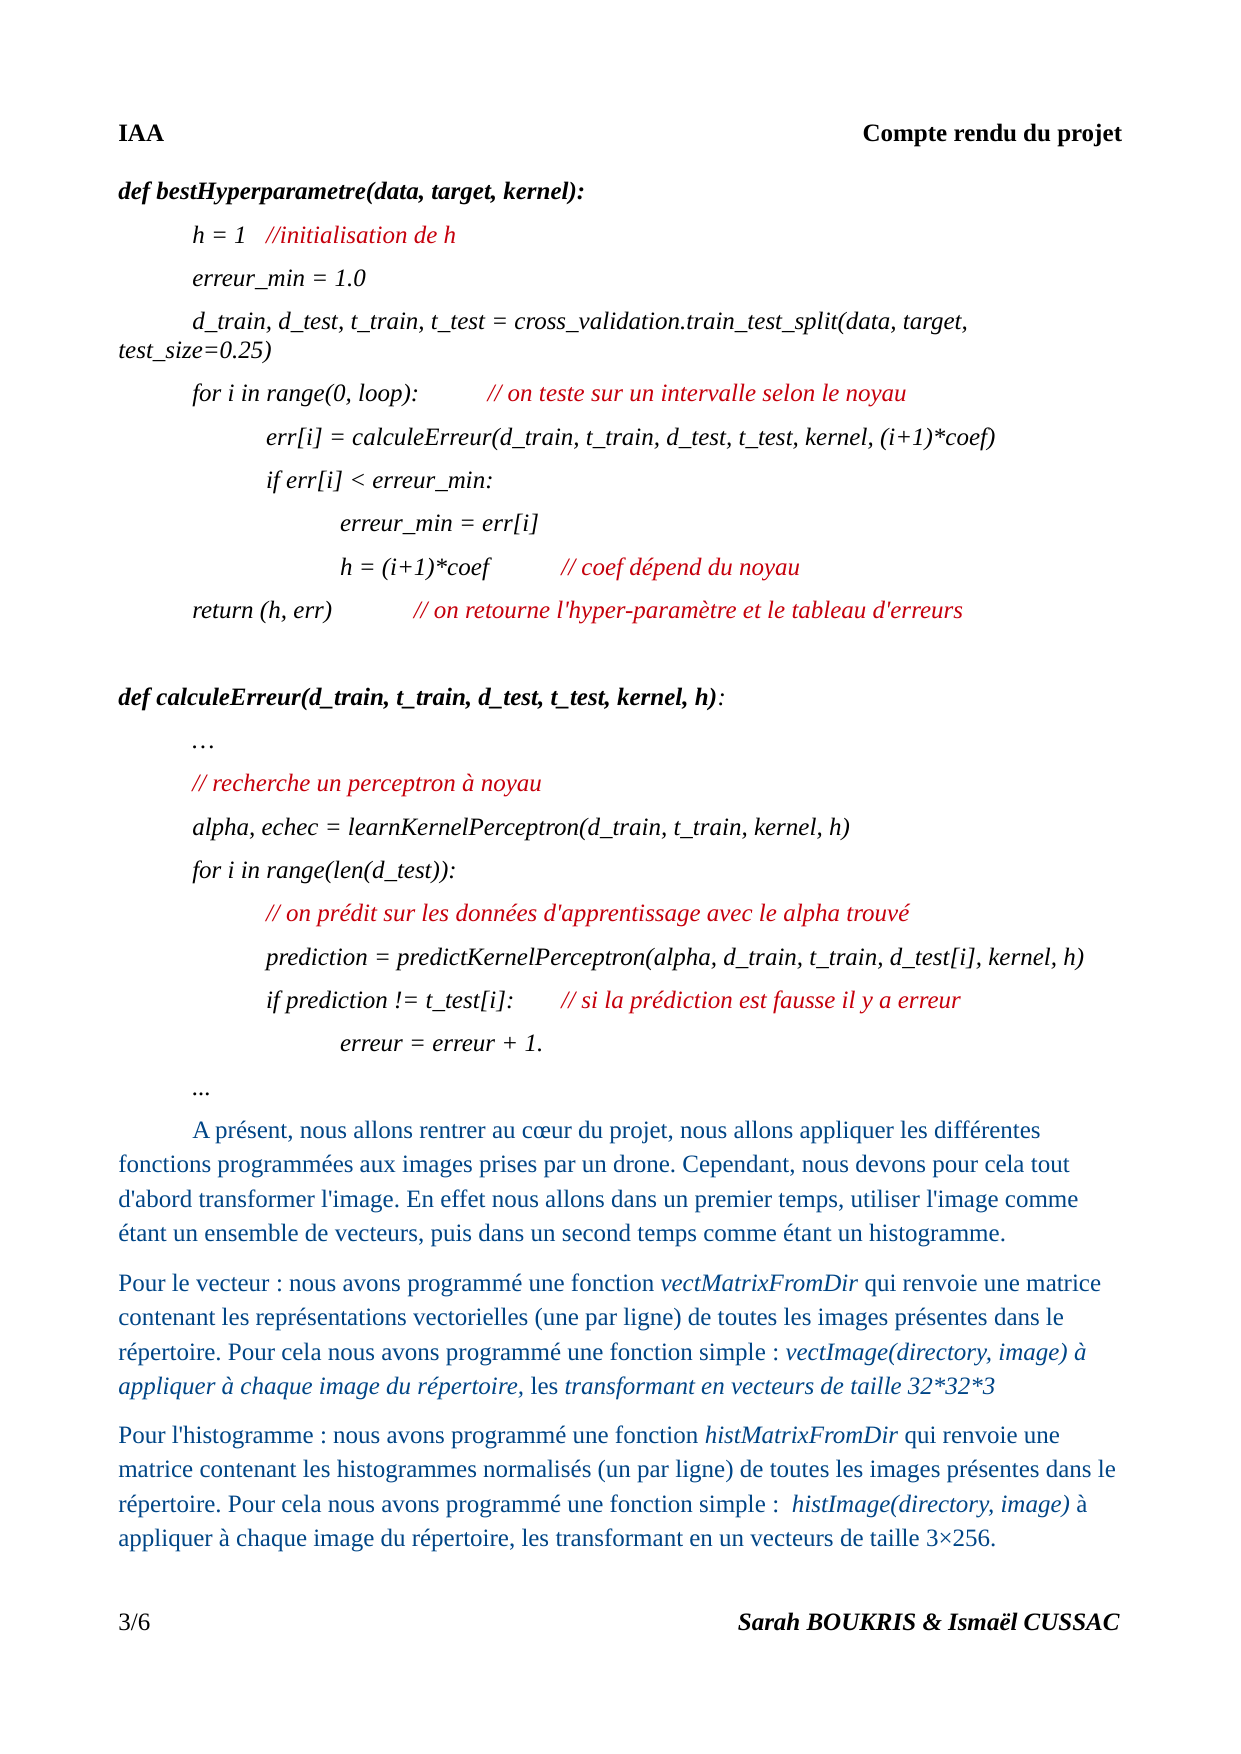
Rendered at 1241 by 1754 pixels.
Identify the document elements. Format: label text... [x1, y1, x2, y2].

text erreur_min = 1.0 [118, 263, 1122, 292]
text A présent, nous allons rentrer au cœur du projet, nous allons appliquer les différentes fonctions programmées aux images prises par un drone. Cependant, nous devons pour cela tout d'abord transformer l'image. En effet nous allons dans un premier temps, utiliser l'image comme étant un ensemble de vecteurs, puis dans un second temps comme étant un histogramme. [118, 1115, 1122, 1247]
text ... [118, 1072, 1122, 1101]
text erreur = erreur + 1. [118, 1028, 1122, 1057]
text def calculeErreur(d_train, t_train, d_test, t_test, kernel, h): [118, 682, 1122, 711]
text prediction = predictKernelPerceptron(alpha, d_train, t_train, d_test[i], kernel, h) [118, 942, 1122, 971]
text … [118, 725, 1122, 754]
text Pour le vecteur : nous avons programmé une fonction vectMatrixFromDir qui renvoie une matrice contenant les représentations vectorielles (une par ligne) de toutes les images présentes dans le répertoire. Pour cela nous avons programmé une fonction simple : vectImage(directory, image) à appliquer à chaque image du répertoire, les transformant en vecteurs de taille 32*32*3 [118, 1268, 1122, 1400]
text // recherche un perceptron à noyau [118, 768, 1122, 797]
text def bestHyperparametre(data, target, kernel): [118, 176, 1122, 205]
text // on prédit sur les données d'apprentissage avec le alpha trouvé [118, 898, 1122, 927]
text for i in range(len(d_test)): [118, 855, 1122, 884]
text return (h, err) // on retourne l'hyper-paramètre et le tableau d'erreurs [118, 595, 1122, 624]
text if prediction != t_test[i]: // si la prédiction est fausse il y a erreur [118, 985, 1122, 1014]
text erreur_min = err[i] [118, 508, 1122, 537]
text Pour l'histogramme : nous avons programmé une fonction histMatrixFromDir qui renvoie une matrice contenant les histogrammes normalisés (un par ligne) de toutes les images présentes dans le répertoire. Pour cela nous avons programmé une fonction simple : histImage(directory, image) à appliquer à chaque image du répertoire, les transformant en un vecteurs de taille 3×256. [118, 1420, 1122, 1552]
text h = 1 //initialisation de h [118, 220, 1122, 248]
text h = (i+1)*coef // coef dépend du noyau [118, 552, 1122, 581]
text for i in range(0, loop): // on teste sur un intervalle selon le noyau [118, 378, 1122, 407]
text if err[i] < erreur_min: [118, 465, 1122, 494]
text d_train, d_test, t_train, t_test = cross_validation.train_test_split(data, target, test_size=0.25) [118, 306, 1122, 364]
text err[i] = calculeErreur(d_train, t_train, d_test, t_test, kernel, (i+1)*coef) [118, 422, 1122, 451]
text alpha, echec = learnKernelPerceptron(d_train, t_train, kernel, h) [118, 812, 1122, 841]
